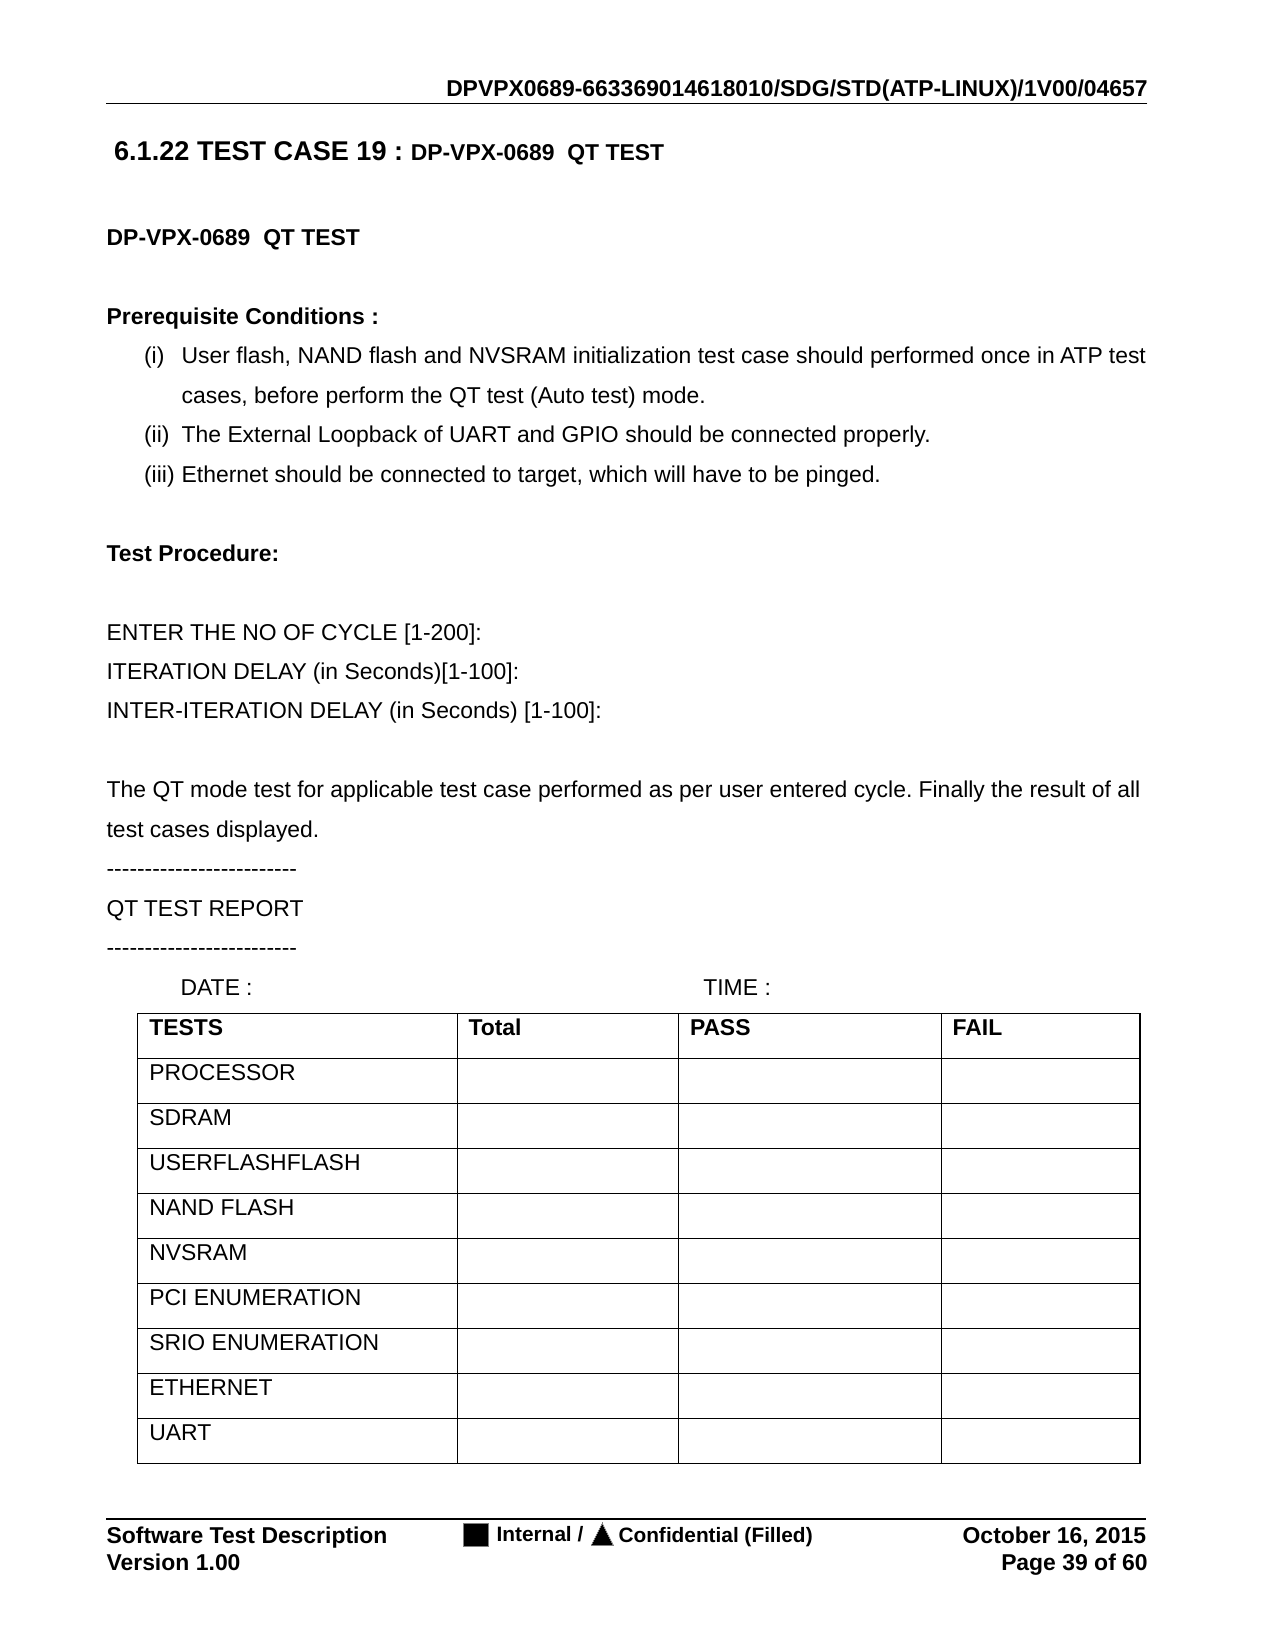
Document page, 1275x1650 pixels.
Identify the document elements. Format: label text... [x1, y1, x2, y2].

table_header Total [458, 1014, 678, 1058]
table_cell [458, 1194, 678, 1238]
table_cell [458, 1284, 678, 1328]
table_cell PCI ENUMERATION [138, 1284, 457, 1328]
list The External Loopback of UART and GPIO should be connected properly. [144, 421, 1147, 447]
list User flash, NAND flash and NVSRAM initialization test case should performed once in ATP test cases, before perform the QT test (Auto test) mode. [144, 342, 1147, 408]
table_cell [942, 1149, 1139, 1193]
table_cell [942, 1059, 1139, 1103]
table_cell [679, 1419, 941, 1463]
table_cell [458, 1419, 678, 1463]
table_header FAIL [942, 1014, 1139, 1058]
table_cell UART [138, 1419, 457, 1463]
list Ethernet should be connected to target, which will have to be pinged. [144, 461, 1147, 487]
text Prerequisite Conditions : [106, 303, 1147, 329]
table_cell SDRAM [138, 1104, 457, 1148]
text ------------------------- [106, 934, 1147, 961]
text ITERATION DELAY (in Seconds)[1-100]: [106, 658, 1147, 684]
text ENTER THE NO OF CYCLE [1-200]: [106, 618, 1147, 645]
table_cell [942, 1329, 1139, 1373]
table_cell [679, 1149, 941, 1193]
table_cell [458, 1329, 678, 1373]
text QT TEST REPORT [106, 895, 1147, 921]
table_cell [679, 1329, 941, 1373]
table_cell NVSRAM [138, 1239, 457, 1283]
table_cell PROCESSOR [138, 1059, 457, 1103]
table_cell [679, 1194, 941, 1238]
table_cell [942, 1284, 1139, 1328]
table_cell NAND FLASH [138, 1194, 457, 1238]
table_cell [942, 1104, 1139, 1148]
table_cell [942, 1239, 1139, 1283]
table_cell [458, 1059, 678, 1103]
table_cell [679, 1284, 941, 1328]
text Test Procedure: [106, 539, 1147, 566]
table_cell SRIO ENUMERATION [138, 1329, 457, 1373]
table_cell [679, 1374, 941, 1418]
table_cell [942, 1194, 1139, 1238]
table_header PASS [679, 1014, 941, 1058]
table_cell [942, 1374, 1139, 1418]
text DP-VPX-0689 QT TEST [106, 224, 1147, 250]
table_cell [942, 1419, 1139, 1463]
subtitle TEST CASE 19 : DP-VPX-0689 QT TEST [106, 135, 1147, 166]
table_cell ETHERNET [138, 1374, 457, 1418]
table_cell USERFLASHFLASH [138, 1149, 457, 1193]
table_header TESTS [138, 1014, 457, 1058]
table_cell [458, 1374, 678, 1418]
table_cell [458, 1239, 678, 1283]
table_cell [458, 1149, 678, 1193]
table_cell [679, 1239, 941, 1283]
table_cell [458, 1104, 678, 1148]
text DATE : TIME : [106, 974, 1147, 1000]
table_cell [679, 1059, 941, 1103]
table_cell [679, 1104, 941, 1148]
text INTER-ITERATION DELAY (in Seconds) [1-100]: [106, 697, 1147, 724]
text ------------------------- [106, 855, 1147, 882]
text The QT mode test for applicable test case performed as per user entered cycle. Finally the result of all test cases displayed. [106, 776, 1147, 842]
